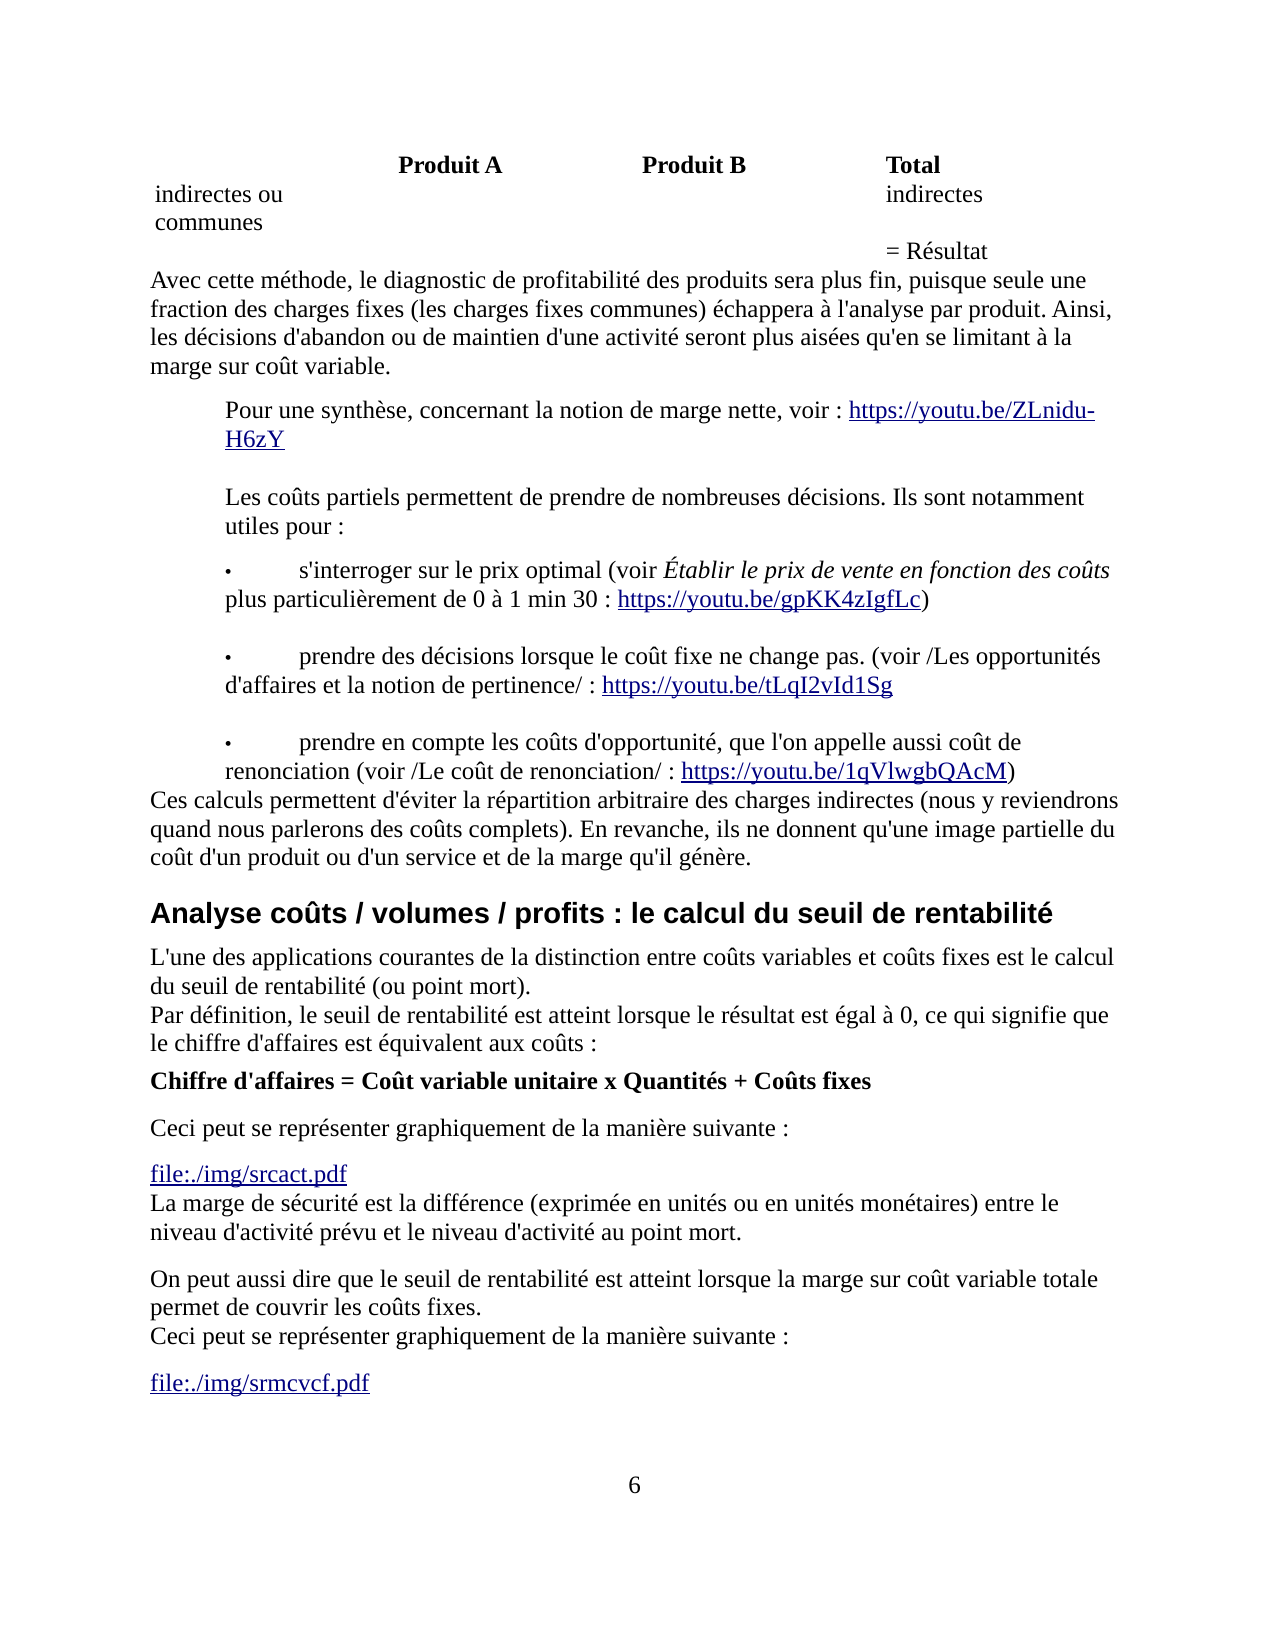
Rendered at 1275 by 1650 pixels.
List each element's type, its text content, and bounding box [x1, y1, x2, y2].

table_cell indirectes ou communes [150, 179, 394, 236]
list s'interroger sur le prix optimal (voir Établir le prix de vente en fonction des coûts plus particulièrement de 0 à 1 min 30 : https://youtu.be/gpKK4zIgfLc) [225, 555, 1125, 641]
table_cell = Résultat [881, 236, 1125, 265]
text file:./img/srmcvcf.pdf [150, 1368, 1125, 1397]
table_cell [394, 236, 637, 265]
text Ceci peut se représenter graphiquement de la manière suivante : [150, 1113, 1125, 1142]
table_header [150, 150, 394, 179]
table_cell indirectes [881, 179, 1125, 236]
table_cell [394, 179, 637, 236]
text Les coûts partiels permettent de prendre de nombreuses décisions. Ils sont notamment utiles pour : [225, 482, 1125, 540]
list prendre des décisions lorsque le coût fixe ne change pas. (voir /Les opportunités d'affaires et la notion de pertinence/ : https://youtu.be/tLqI2vId1Sg [225, 641, 1125, 727]
table_cell [638, 179, 881, 236]
table_cell [638, 236, 881, 265]
table_header Produit A [394, 150, 637, 179]
text Chiffre d'affaires = Coût variable unitaire x Quantités + Coûts fixes [150, 1066, 1125, 1095]
text Avec cette méthode, le diagnostic de profitabilité des produits sera plus fin, puisque seule une fraction des charges fixes (les charges fixes communes) échappera à l'analyse par produit. Ainsi, les décisions d'abandon ou de maintien d'une activité seront plus aisées qu'en se limitant à la marge sur coût variable. [150, 265, 1125, 380]
text Pour une synthèse, concernant la notion de marge nette, voir : https://youtu.be/ZLnidu-H6zY [225, 395, 1125, 452]
text On peut aussi dire que le seuil de rentabilité est atteint lorsque la marge sur coût variable totale permet de couvrir les coûts fixes. Ceci peut se représenter graphiquement de la manière suivante : [150, 1264, 1125, 1350]
text Ces calculs permettent d'éviter la répartition arbitraire des charges indirectes (nous y reviendrons quand nous parlerons des coûts complets). En revanche, ils ne donnent qu'une image partielle du coût d'un produit ou d'un service et de la marge qu'il génère. [150, 785, 1125, 871]
subtitle Analyse coûts / volumes / profits : le calcul du seuil de rentabilité [150, 896, 1125, 930]
table_header Total [881, 150, 1125, 179]
text L'une des applications courantes de la distinction entre coûts variables et coûts fixes est le calcul du seuil de rentabilité (ou point mort). Par définition, le seuil de rentabilité est atteint lorsque le résultat est égal à 0, ce qui signifie que le chiffre d'affaires est équivalent aux coûts : [150, 942, 1125, 1057]
text file:./img/srcact.pdf La marge de sécurité est la différence (exprimée en unités ou en unités monétaires) entre le niveau d'activité prévu et le niveau d'activité au point mort. [150, 1159, 1125, 1246]
table_cell [150, 236, 394, 265]
table_header Produit B [638, 150, 881, 179]
list prendre en compte les coûts d'opportunité, que l'on appelle aussi coût de renonciation (voir /Le coût de renonciation/ : https://youtu.be/1qVlwgbQAcM) [225, 727, 1125, 785]
